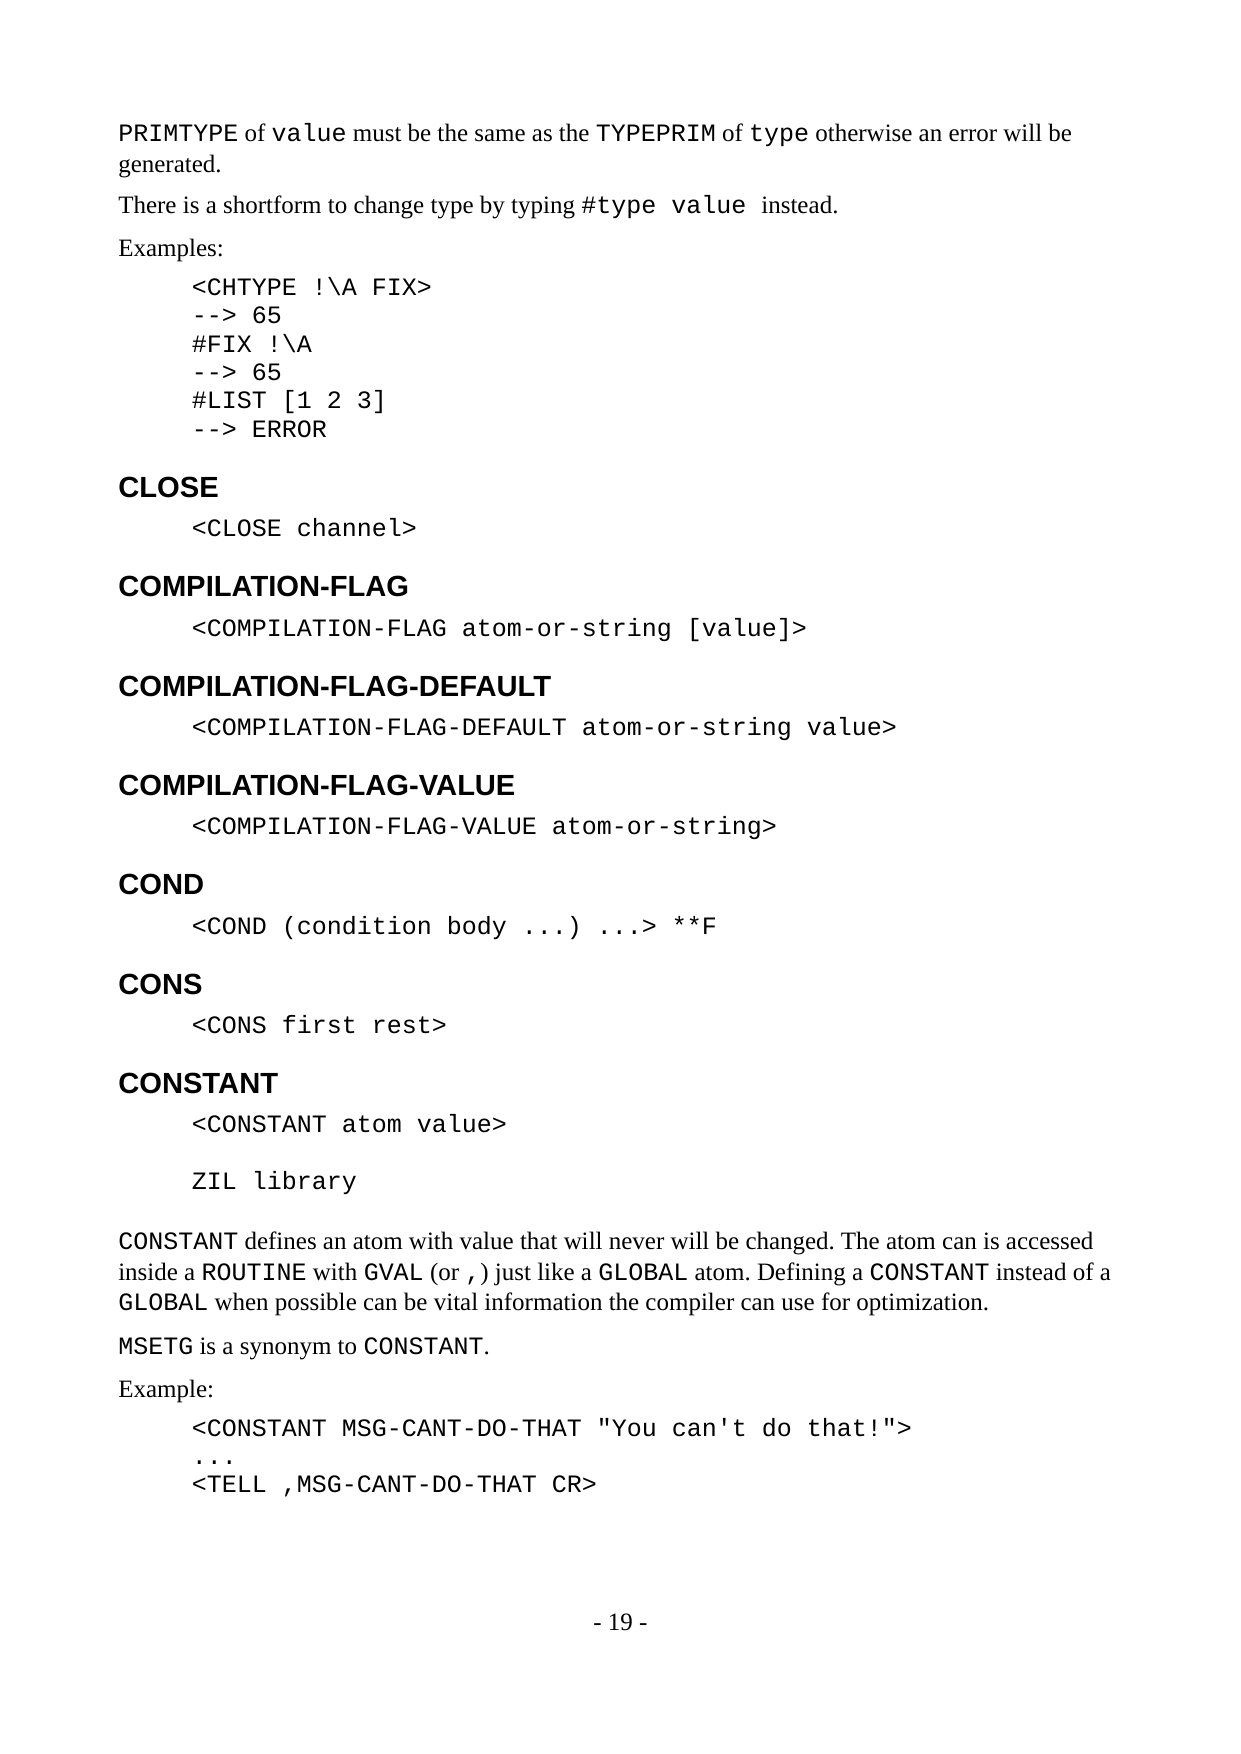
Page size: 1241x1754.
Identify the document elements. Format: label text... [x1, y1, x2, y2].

text <COMPILATION-FLAG atom-or-string [value]> [192, 615, 1122, 643]
text <CLOSE channel> [192, 516, 1122, 544]
subtitle COMPILATION-FLAG-VALUE [118, 768, 1122, 801]
subtitle CLOSE [118, 470, 1122, 503]
text <CONSTANT atom value> ZIL library [192, 1112, 1122, 1197]
text <COND (condition body ...) ...> **F [192, 913, 1122, 942]
text <CONSTANT MSG-CANT-DO-THAT "You can't do that!"> ... <TELL ,MSG-CANT-DO-THAT CR> [118, 1415, 1122, 1500]
subtitle COND [118, 867, 1122, 901]
subtitle CONS [118, 967, 1122, 1000]
text MSETG is a synonym to CONSTANT. [118, 1331, 1122, 1362]
text <CHTYPE !\A FIX> [192, 275, 1122, 303]
text Example: [118, 1374, 1122, 1403]
text #LIST [1 2 3] [192, 388, 1122, 416]
text --> 65 [192, 360, 1122, 388]
text --> 65 [192, 303, 1122, 331]
subtitle COMPILATION-FLAG [118, 569, 1122, 603]
text <COMPILATION-FLAG-VALUE atom-or-string> [192, 814, 1122, 842]
text <COMPILATION-FLAG-DEFAULT atom-or-string value> [192, 714, 1122, 743]
text There is a shortform to change type by typing #type value instead. [118, 190, 1122, 221]
text PRIMTYPE of value must be the same as the TYPEPRIM of type otherwise an error will be generated. [118, 118, 1122, 178]
subtitle CONSTANT [118, 1066, 1122, 1099]
text <CONS first rest> [192, 1013, 1122, 1041]
text CONSTANT defines an atom with value that will never will be changed. The atom can is accessed inside a ROUTINE with GVAL (or ,) just like a GLOBAL atom. Defining a CONSTANT instead of a GLOBAL when possible can be vital information the compiler can use for optimization. [118, 1226, 1122, 1318]
text #FIX !\A [192, 331, 1122, 360]
text Examples: [118, 233, 1122, 262]
text --> ERROR [192, 416, 1122, 445]
subtitle COMPILATION-FLAG-DEFAULT [118, 668, 1122, 702]
